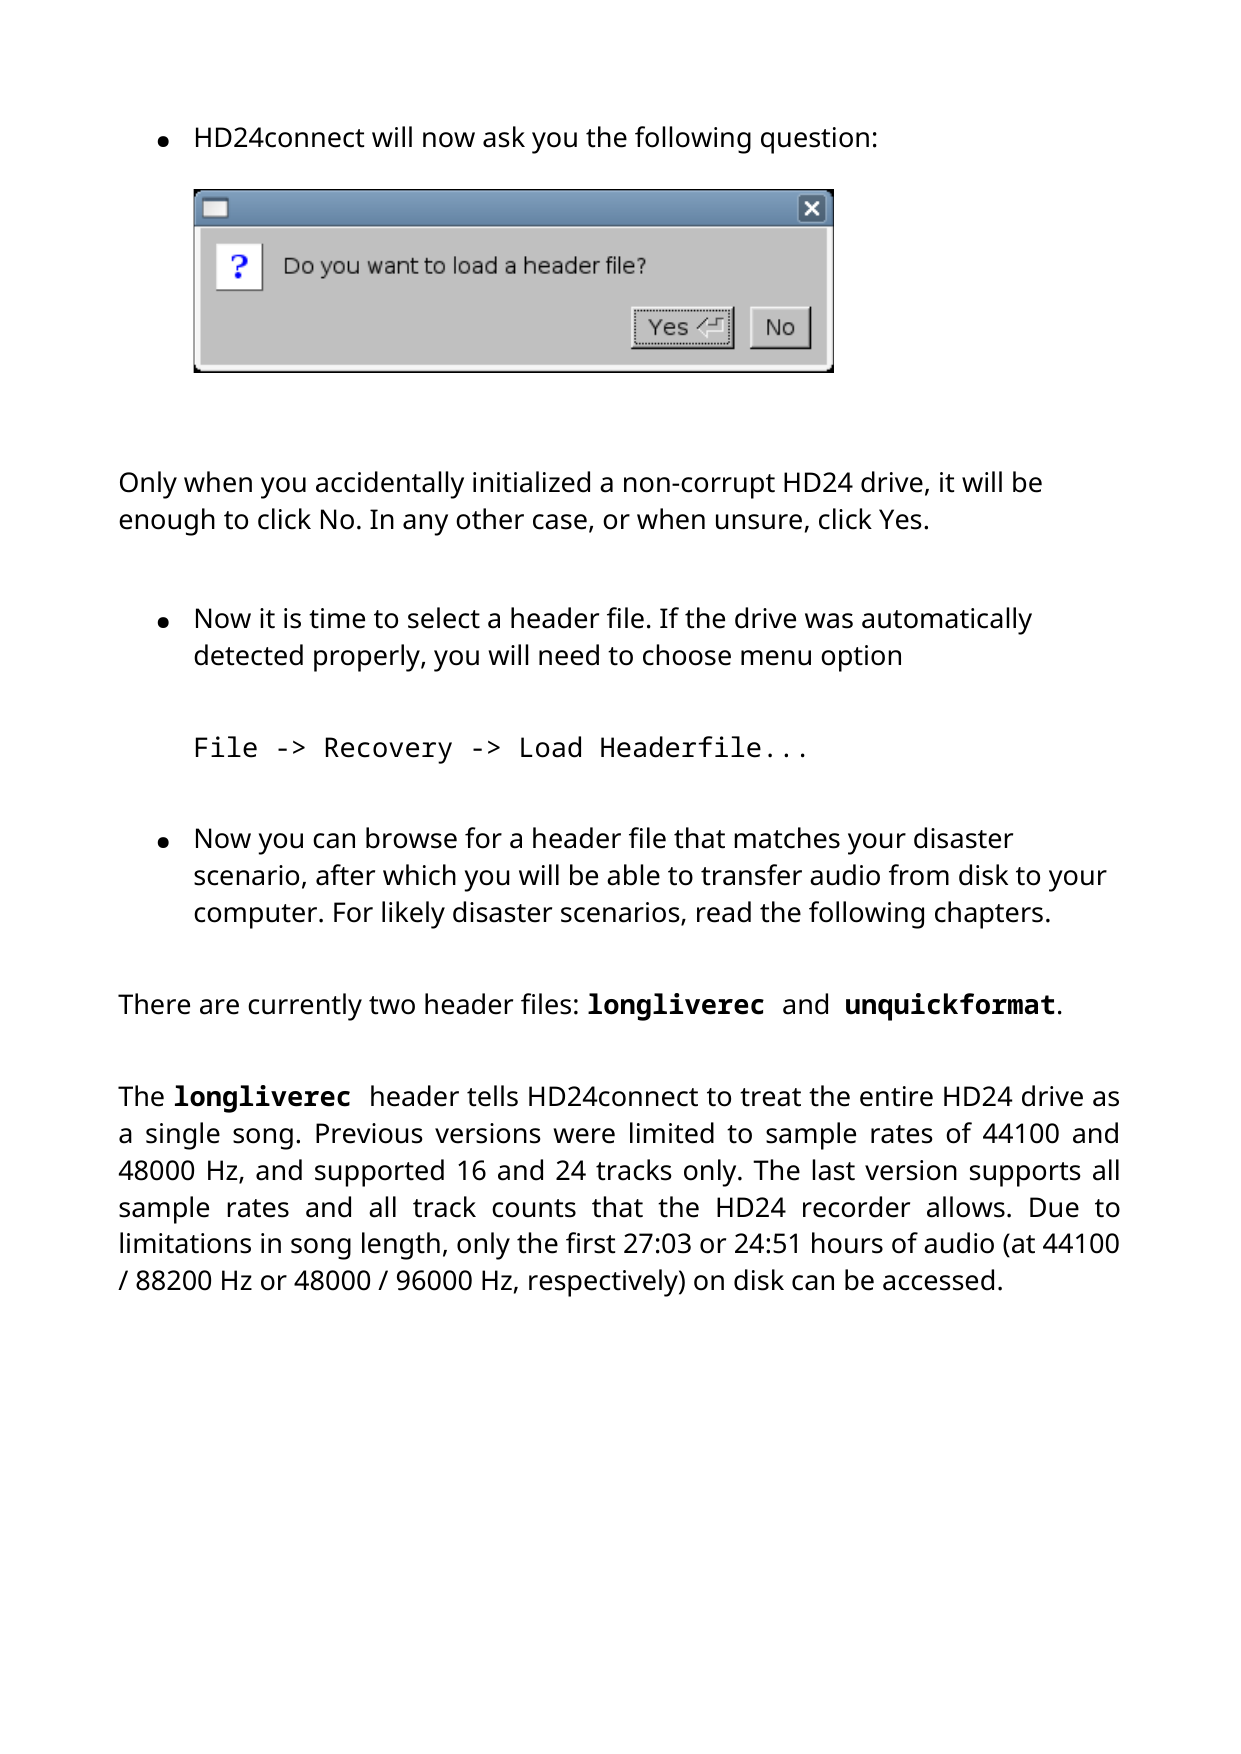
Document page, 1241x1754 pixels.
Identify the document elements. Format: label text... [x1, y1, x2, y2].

text There are currently two header files: longliverec and unquickformat. [118, 986, 1122, 1022]
picture [193, 189, 834, 373]
text The longliverec header tells HD24connect to treat the entire HD24 drive as a single song. Previous versions were limited to sample rates of 44100 and 48000 Hz, and supported 16 and 24 tracks only. The last version supports all sample rates and all track counts that the HD24 recorder allows. Due to limitations in song length, only the first 27:03 or 24:51 hours of audio (at 44100 / 88200 Hz or 48000 / 96000 Hz, respectively) on disk can be accessed. [118, 1077, 1122, 1299]
list File -> Recovery -> Load Headerfile... [156, 728, 1122, 765]
list HD24connect will now ask you the following question: [156, 118, 1122, 155]
list Now you can browse for a header file that matches your disaster scenario, after which you will be able to transfer audio from disk to your computer. For likely disaster scenarios, read the following chapters. [156, 820, 1122, 931]
list Now it is time to select a header file. If the drive was automatically detected properly, you will need to choose menu option [156, 599, 1122, 673]
text Only when you accidentally initialized a non-corrupt HD24 drive, it will be enough to click No. In any other case, or when unsure, click Yes. [118, 464, 1122, 537]
